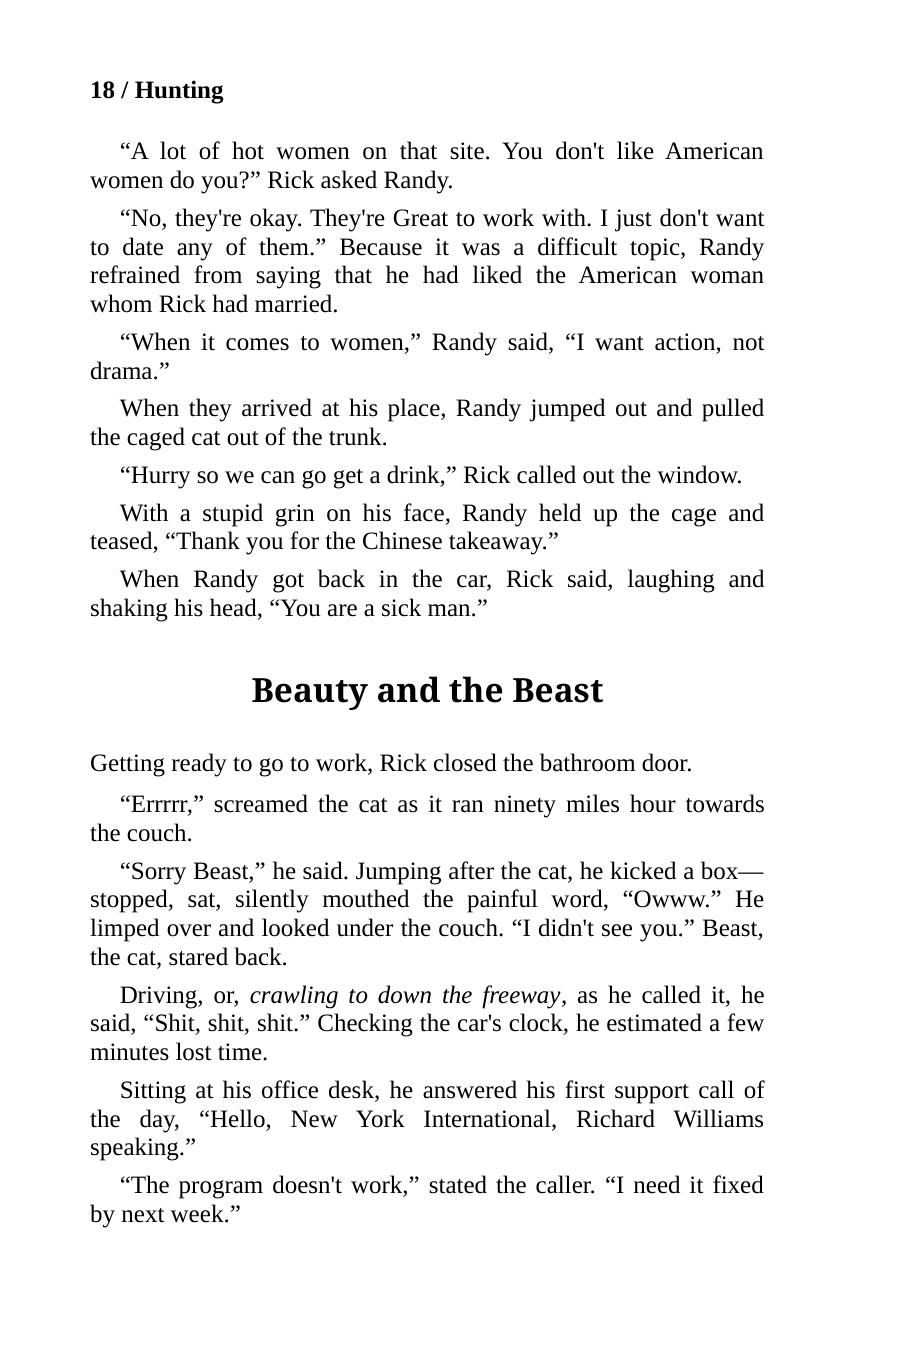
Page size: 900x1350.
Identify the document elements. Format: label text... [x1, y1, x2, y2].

text “No, they're okay. They're Great to work with. I just don't want to date any of them.” Because it was a difficult topic, Randy refrained from saying that he had liked the American woman whom Rick had married. [90, 203, 765, 318]
text “When it comes to women,” Randy said, “I want action, not drama.” [90, 327, 765, 384]
text “A lot of hot women on that site. You don't like American women do you?” Rick asked Randy. [90, 137, 765, 194]
text “Sorry Beast,” he said. Jumping after the cat, he kicked a box—stopped, sat, silently mouthed the painful word, “Owww.” He limped over and looked under the couch. “I didn't see you.” Beast, the cat, stared back. [90, 856, 765, 971]
text When they arrived at his place, Randy jumped out and pulled the caged cat out of the trunk. [90, 393, 765, 451]
text Sitting at his office desk, he answered his first support call of the day, “Hello, New York International, Richard Williams speaking.” [90, 1075, 765, 1161]
text “The program doesn't work,” stated the caller. “I need it fixed by next week.” [90, 1170, 765, 1228]
text When Randy got back in the car, Rick said, laughing and shaking his head, “You are a sick man.” [90, 564, 765, 622]
subtitle Beauty and the Beast [90, 667, 765, 712]
text With a stupid grin on his face, Randy held up the cage and teased, “Thank you for the Chinese takeaway.” [90, 498, 765, 555]
text Getting ready to go to work, Rick closed the bathroom door. [90, 748, 765, 777]
text Driving, or, crawling to down the freeway, as he called it, he said, “Shit, shit, shit.” Checking the car's clock, he estimated a few minutes lost time. [90, 980, 765, 1066]
text “Hurry so we can go get a drink,” Rick called out the window. [90, 460, 765, 489]
text “Errrrr,” screamed the cat as it ran ninety miles hour towards the couch. [90, 789, 765, 847]
